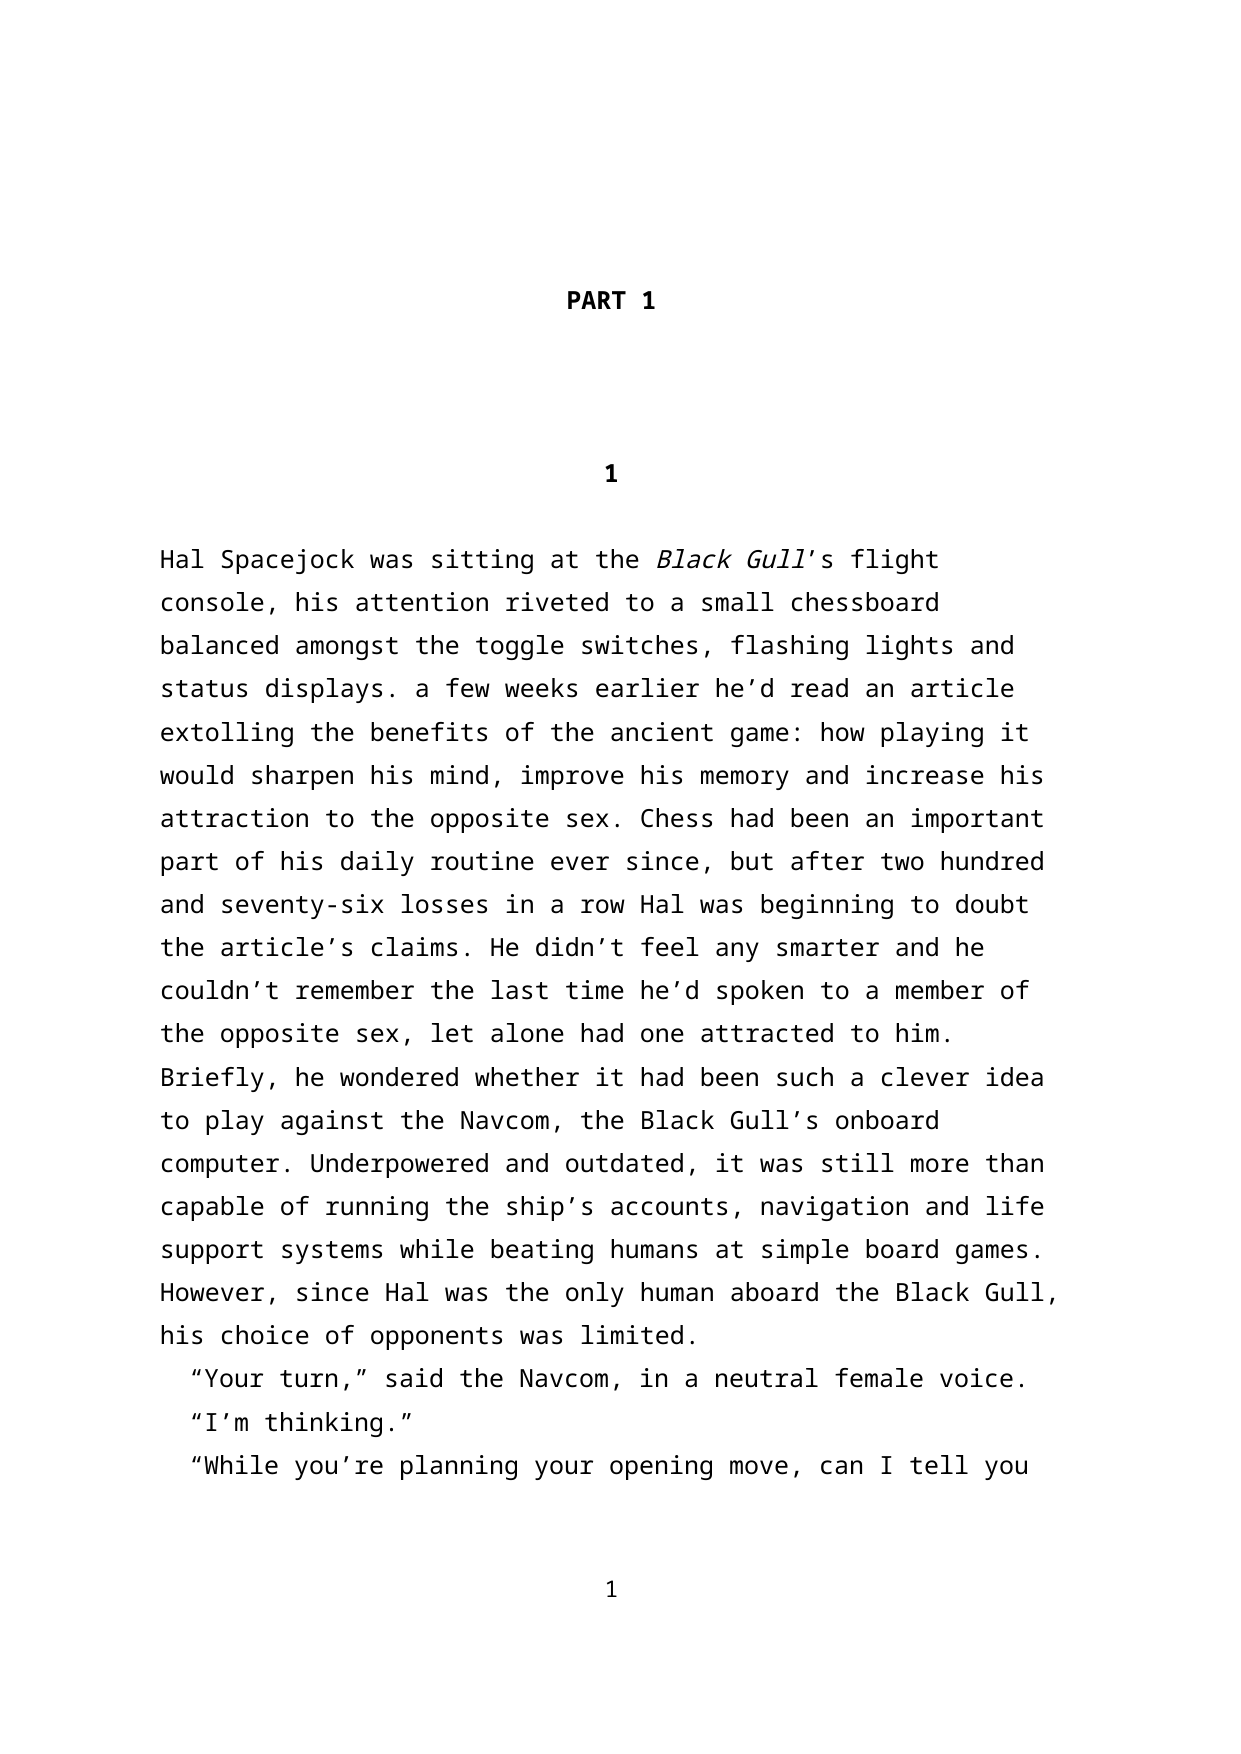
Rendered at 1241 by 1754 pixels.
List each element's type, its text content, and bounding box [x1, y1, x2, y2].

text “I’m thinking.” [159, 1396, 1063, 1439]
subtitle 1 [159, 448, 1063, 491]
text “Your turn,” said the Navcom, in a neutral female voice. [159, 1353, 1063, 1396]
subtitle Part 1 [159, 275, 1063, 318]
text “While you’re planning your opening move, can I tell you [159, 1439, 1063, 1483]
text Hal Spacejock was sitting at the Black Gull’s flight console, his attention riveted to a small chessboard balanced amongst the toggle switches, flashing lights and status displays. a few weeks earlier he’d read an article extolling the benefits of the ancient game: how playing it would sharpen his mind, improve his memory and increase his attraction to the opposite sex. Chess had been an important part of his daily routine ever since, but after two hundred and seventy-six losses in a row Hal was beginning to doubt the article’s claims. He didn’t feel any smarter and he couldn’t remember the last time he’d spoken to a member of the opposite sex, let alone had one attracted to him. Briefly, he wondered whether it had been such a clever idea to play against the Navcom, the Black Gull’s onboard computer. Underpowered and outdated, it was still more than capable of running the ship’s accounts, navigation and life support systems while beating humans at simple board games. However, since Hal was the only human aboard the Black Gull, his choice of opponents was limited. [159, 534, 1063, 1353]
